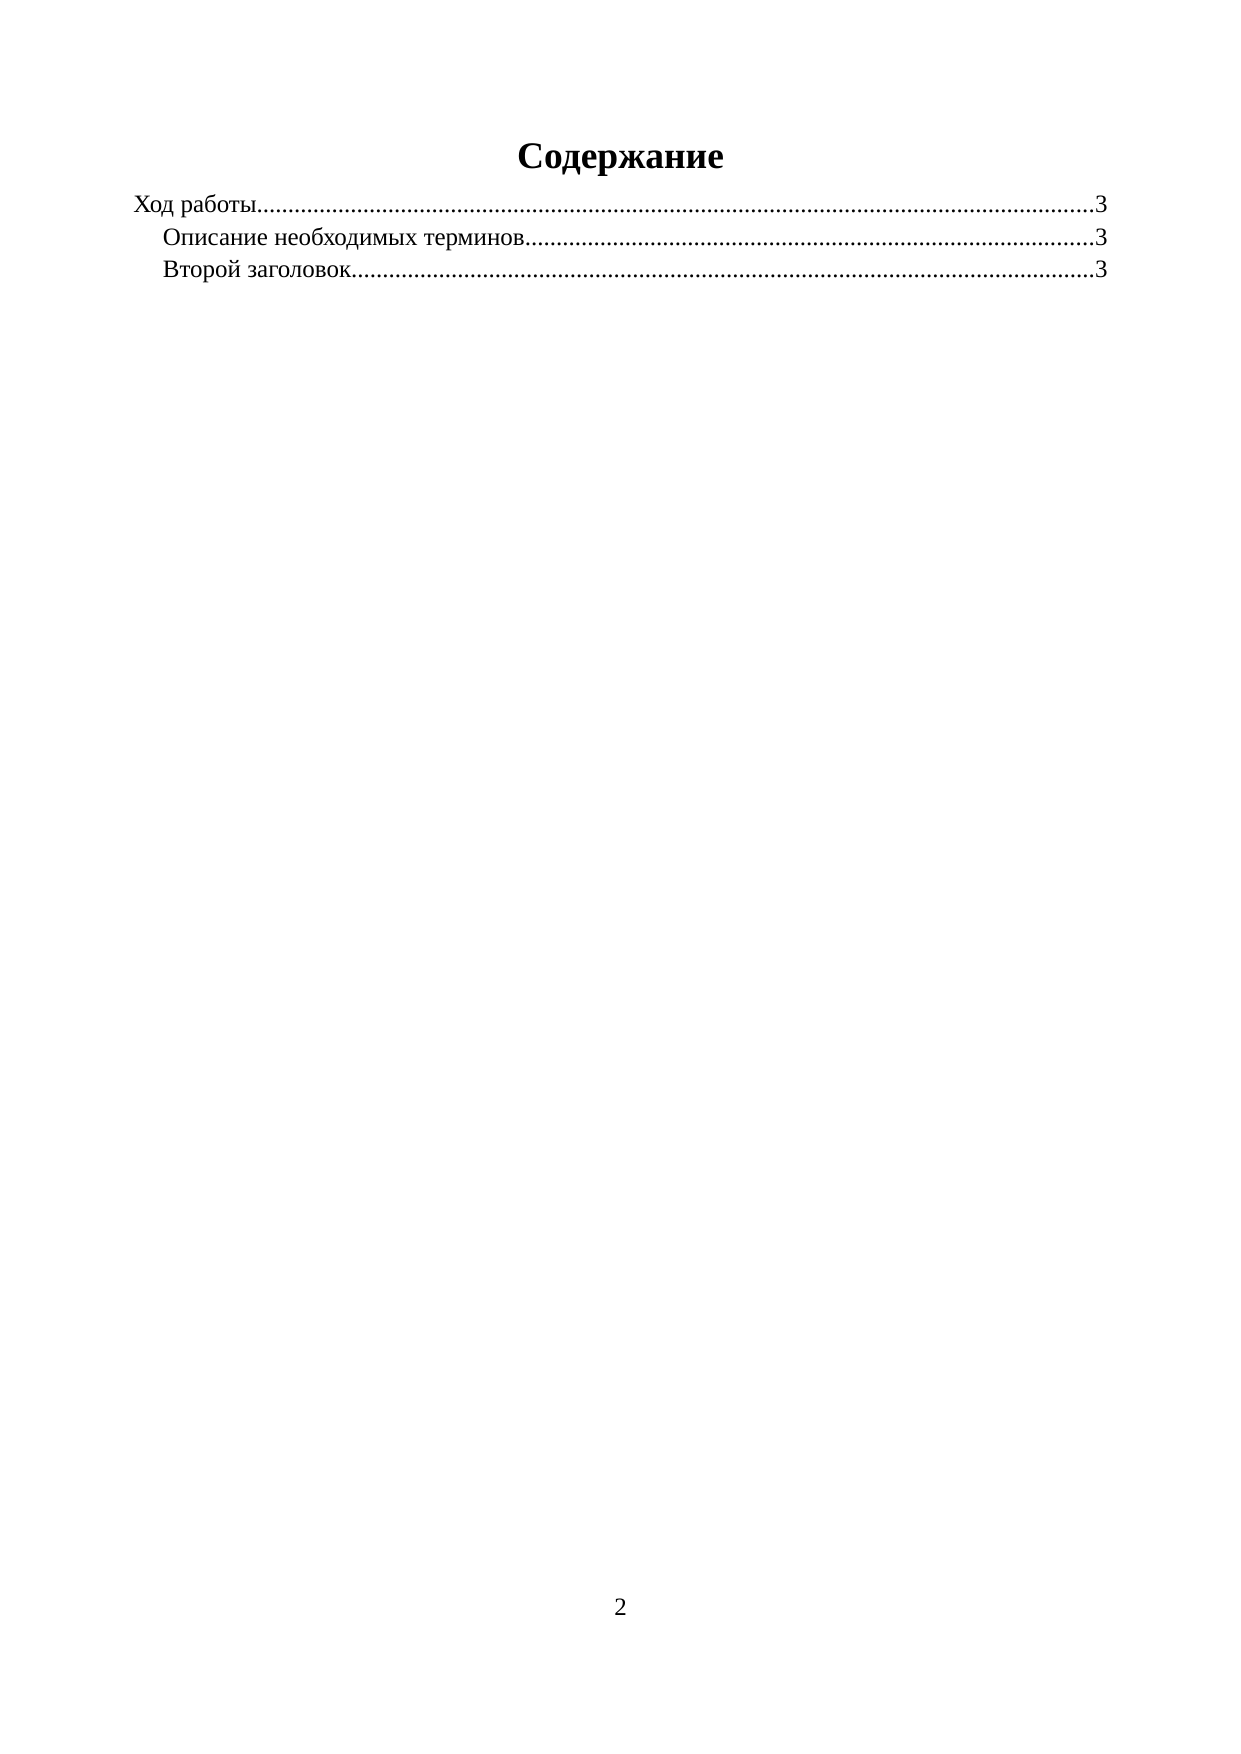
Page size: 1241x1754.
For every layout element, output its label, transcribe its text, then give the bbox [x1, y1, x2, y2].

text Содержание [133, 133, 1107, 176]
text Второй заголовок 3 [163, 254, 1107, 282]
text Описание необходимых терминов 3 [163, 222, 1107, 251]
text Ход работы 3 [133, 189, 1107, 217]
